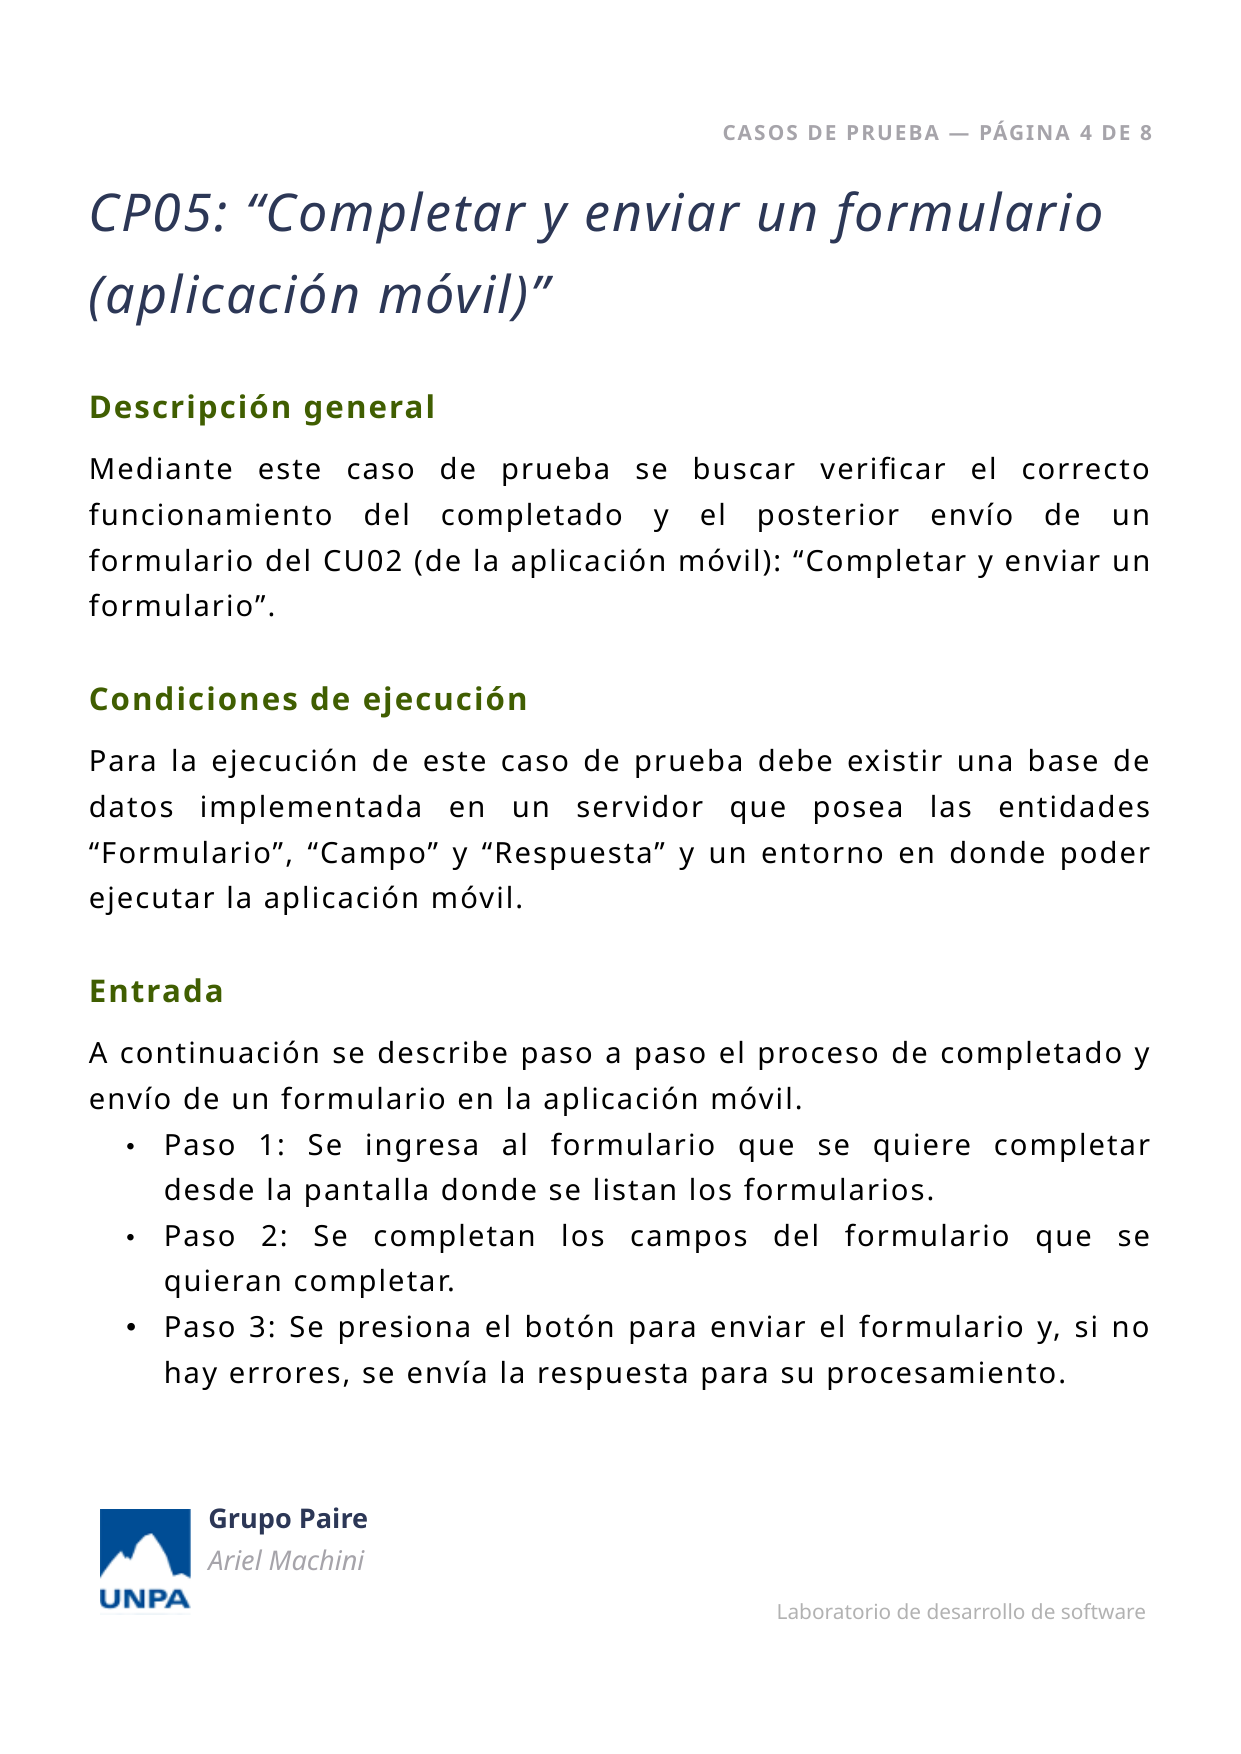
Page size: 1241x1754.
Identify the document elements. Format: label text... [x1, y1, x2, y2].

text CP05: “Completar y enviar un formulario (aplicación móvil)” [88, 176, 1152, 328]
text Condiciones de ejecución [88, 677, 1152, 719]
picture [100, 1509, 191, 1615]
list Paso 1: Se ingresa al formulario que se quiere completar desde la pantalla donde se listan los formularios. [126, 1124, 1152, 1209]
text Para la ejecución de este caso de prueba debe existir una base de datos implementada en un servidor que posea las entidades “Formulario”, “Campo” y “Respuesta” y un entorno en donde poder ejecutar la aplicación móvil. [88, 741, 1152, 917]
text Entrada [88, 969, 1152, 1011]
text Mediante este caso de prueba se buscar verificar el correcto funcionamiento del completado y el posterior envío de un formulario del CU02 (de la aplicación móvil): “Completar y enviar un formulario”. [88, 449, 1152, 625]
text Descripción general [88, 385, 1152, 427]
list Paso 3: Se presiona el botón para enviar el formulario y, si no hay errores, se envía la respuesta para su procesamiento. [126, 1306, 1152, 1392]
text A continuación se describe paso a paso el proceso de completado y envío de un formulario en la aplicación móvil. [88, 1033, 1152, 1118]
list Paso 2: Se completan los campos del formulario que se quieran completar. [126, 1215, 1152, 1300]
